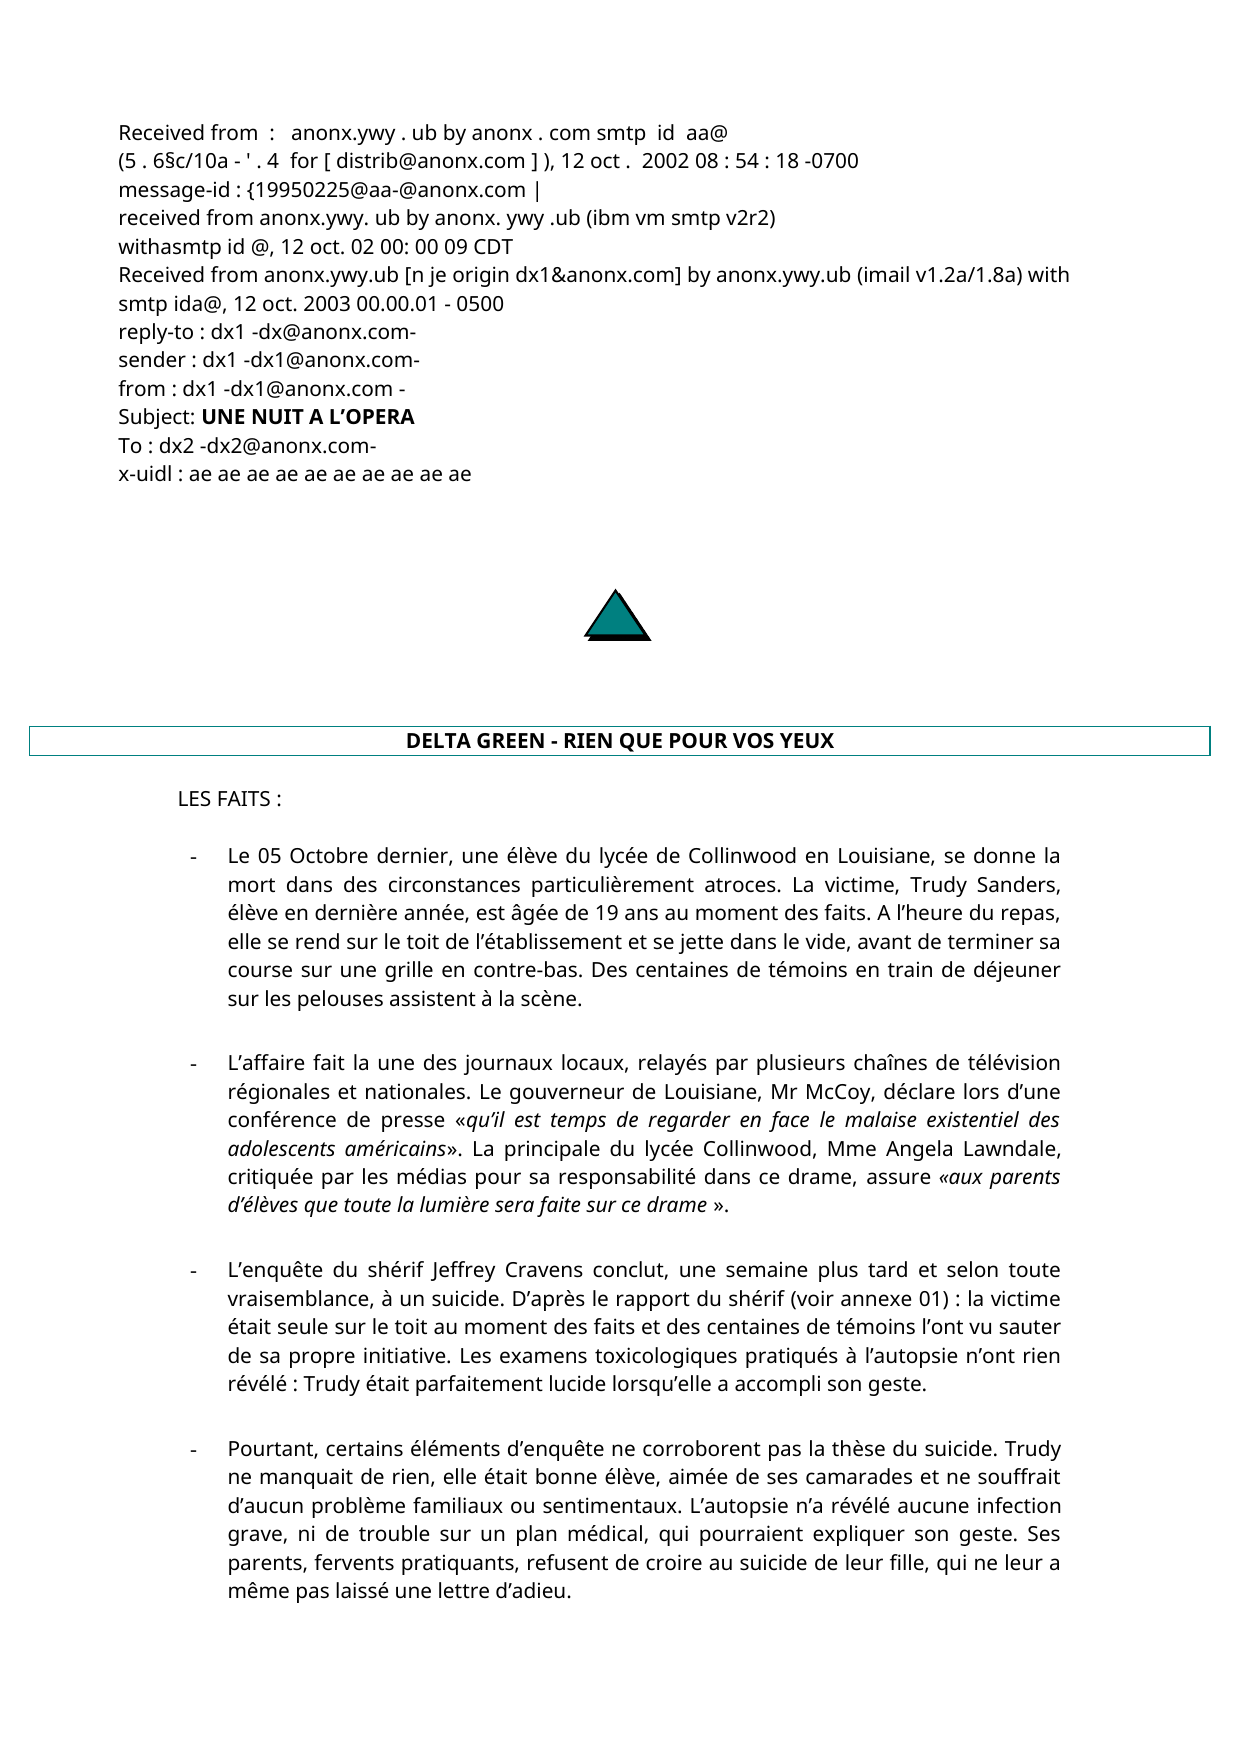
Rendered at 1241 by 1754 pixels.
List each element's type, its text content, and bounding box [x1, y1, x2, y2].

text smtp ida@, 12 oct. 2003 00.00.01 - 0500 [118, 289, 1122, 317]
text LES FAITS : [177, 784, 1063, 813]
text x-uidl : ae ae ae ae ae ae ae ae ae ae [118, 459, 1122, 488]
text Received from : anonx.ywy . ub by anonx . com smtp id aa@ [118, 118, 1122, 147]
text reply-to : dx1 -dx@anonx.com- [118, 317, 1122, 346]
text sender : dx1 -dx1@anonx.com- [118, 346, 1122, 374]
text message-id : {19950225@aa-@anonx.com | [118, 175, 1122, 203]
text Received from anonx.ywy.ub [n je origin dx1&anonx.com] by anonx.ywy.ub (imail v1.2a/1.8a) with [118, 260, 1122, 289]
text received from anonx.ywy. ub by anonx. ywy .ub (ibm vm smtp v2r2) [118, 203, 1122, 232]
text withasmtp id @, 12 oct. 02 00: 00 09 CDT [118, 232, 1122, 260]
list Le 05 Octobre dernier, une élève du lycée de Collinwood en Louisiane, se donne la mort dans des circonstances particulièrement atroces. La victime, Trudy Sanders, élève en dernière année, est âgée de 19 ans au moment des faits. A l’heure du repas, elle se rend sur le toit de l’établissement et se jette dans le vide, avant de terminer sa course sur une grille en contre-bas. Des centaines de témoins en train de déjeuner sur les pelouses assistent à la scène. [190, 841, 1063, 1012]
text Subject: UNE NUIT A L’OPERA [118, 402, 1122, 431]
list L’affaire fait la une des journaux locaux, relayés par plusieurs chaînes de télévision régionales et nationales. Le gouverneur de Louisiane, Mr McCoy, déclare lors d’une conférence de presse «qu’il est temps de regarder en face le malaise existentiel des adolescents américains». La principale du lycée Collinwood, Mme Angela Lawndale, critiquée par les médias pour sa responsabilité dans ce drame, assure «aux parents d’élèves que toute la lumière sera faite sur ce drame ». [190, 1048, 1063, 1219]
list L’enquête du shérif Jeffrey Cravens conclut, une semaine plus tard et selon toute vraisemblance, à un suicide. D’après le rapport du shérif (voir annexe 01) : la victime était seule sur le toit au moment des faits et des centaines de témoins l’ont vu sauter de sa propre initiative. Les examens toxicologiques pratiqués à l’autopsie n’ont rien révélé : Trudy était parfaitement lucide lorsqu’elle a accompli son geste. [190, 1255, 1063, 1398]
text To : dx2 -dx2@anonx.com- [118, 431, 1122, 459]
text from : dx1 -dx1@anonx.com - [118, 374, 1122, 402]
text (5 . 6§c/10a - ' . 4 for [ distrib@anonx.com ] ), 12 oct . 2002 08 : 54 : 18 -0700 [118, 147, 1122, 175]
list Pourtant, certains éléments d’enquête ne corroborent pas la thèse du suicide. Trudy ne manquait de rien, elle était bonne élève, aimée de ses camarades et ne souffrait d’aucun problème familiaux ou sentimentaux. L’autopsie n’a révélé aucune infection grave, ni de trouble sur un plan médical, qui pourraient expliquer son geste. Ses parents, fervents pratiquants, refusent de croire au suicide de leur fille, qui ne leur a même pas laissé une lettre d’adieu. [190, 1434, 1063, 1604]
table_header DELTA GREEN - RIEN QUE POUR VOS YEUX [30, 727, 1209, 755]
